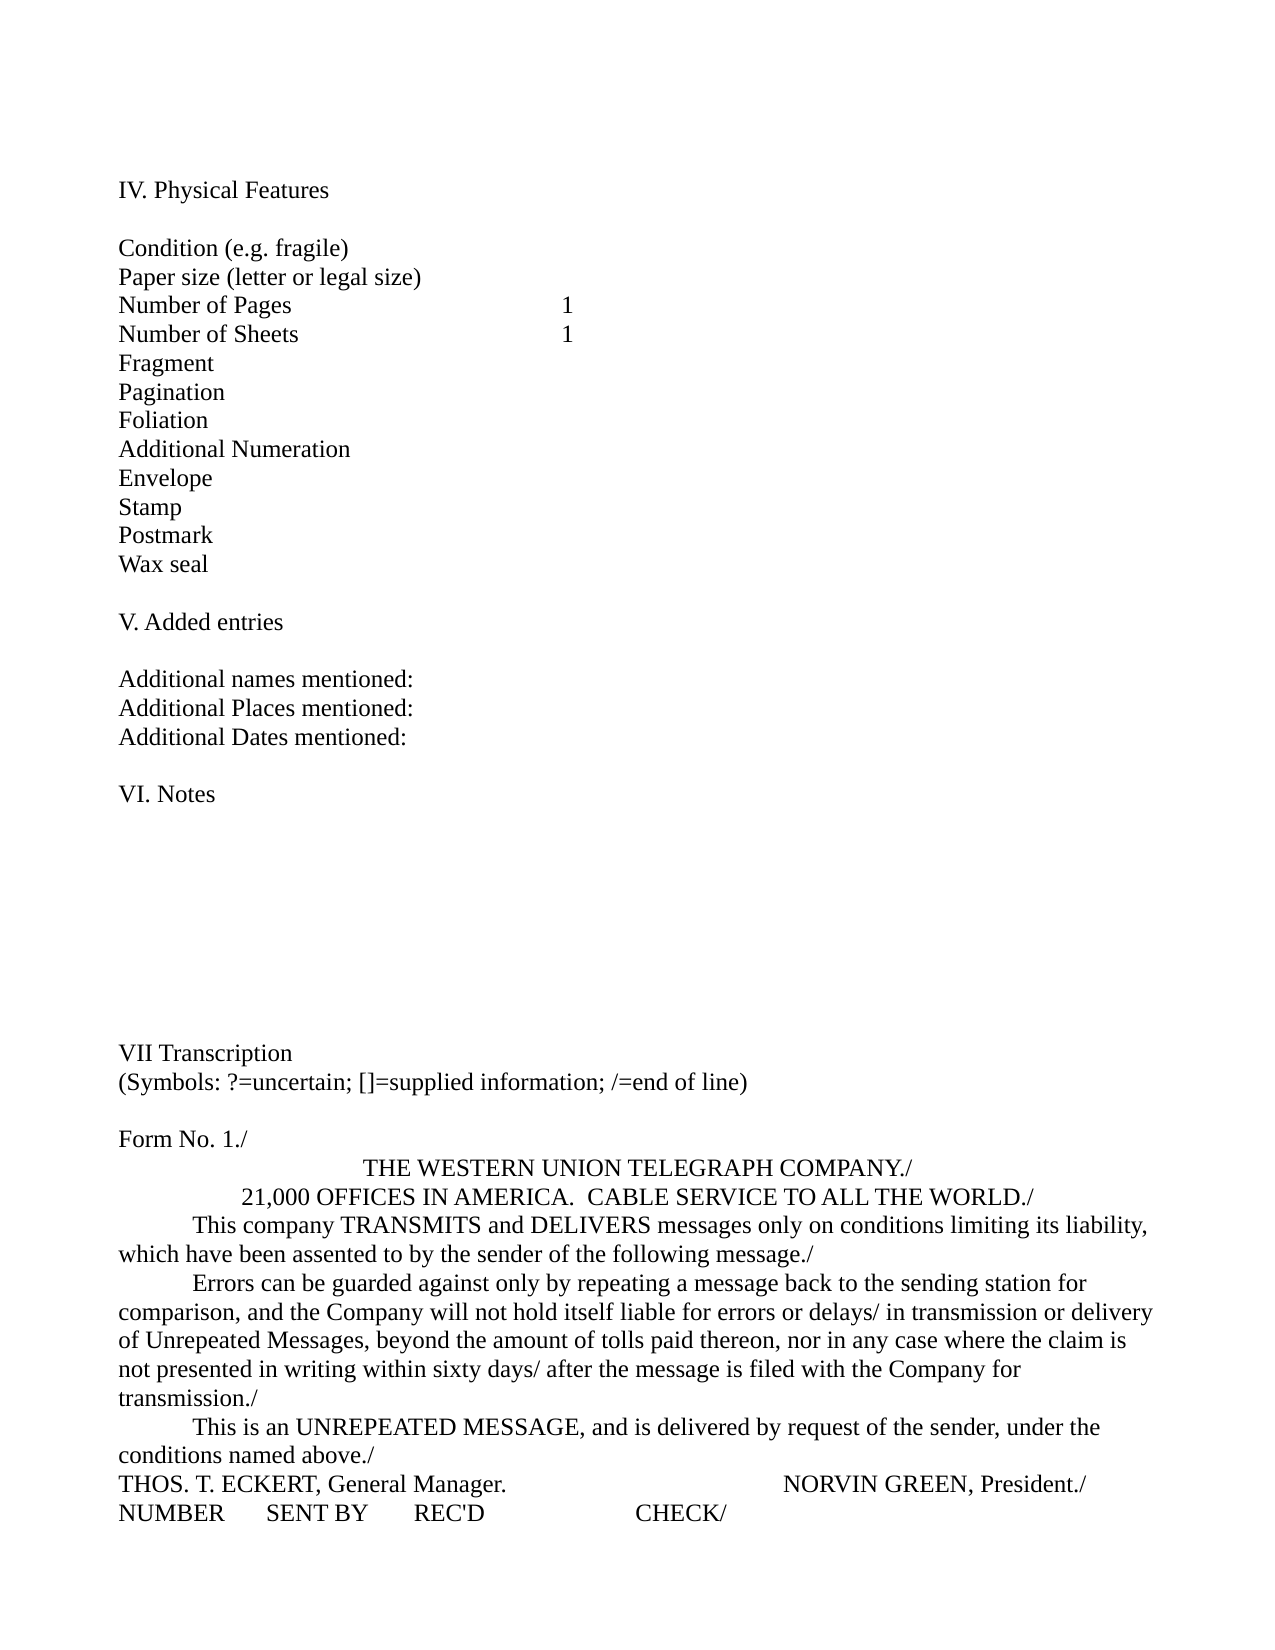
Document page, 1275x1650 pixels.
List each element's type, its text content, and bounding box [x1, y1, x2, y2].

text Number of Sheets 1 [118, 319, 1157, 348]
text (Symbols: ?=uncertain; []=supplied information; /=end of line) [118, 1067, 1157, 1096]
text IV. Physical Features [118, 176, 1157, 204]
text 21,000 OFFICES IN AMERICA. CABLE SERVICE TO ALL THE WORLD./ [118, 1182, 1157, 1211]
text Paper size (letter or legal size) [118, 262, 1157, 291]
text THE WESTERN UNION TELEGRAPH COMPANY./ [118, 1153, 1157, 1182]
text Additional Places mentioned: [118, 693, 1157, 722]
text NUMBER SENT BY REC'D CHECK/ [118, 1498, 1157, 1527]
text Form No. 1./ [118, 1124, 1157, 1153]
text Wax seal [118, 549, 1157, 578]
text Condition (e.g. fragile) [118, 233, 1157, 262]
text V. Added entries [118, 607, 1157, 636]
text Foliation [118, 406, 1157, 434]
text This company TRANSMITS and DELIVERS messages only on conditions limiting its liability, which have been assented to by the sender of the following message./ [118, 1211, 1157, 1268]
text Fragment [118, 348, 1157, 377]
text Postma rk [118, 521, 1157, 549]
text Additional Dates mentioned: [118, 722, 1157, 751]
text This is an UNREPEATED MESSAGE, and is delivered by request of the sender, under the conditions named above./ [118, 1412, 1157, 1469]
text Additional Numeration [118, 434, 1157, 463]
text Stamp [118, 492, 1157, 521]
text Errors can be guarded against only by repeating a message back to the sending station for comparison, and the Company will not hold itself liable for errors or delays/ in transmission or delivery of Unrepeated Messages, beyond the amount of tolls paid thereon, nor in any case where the claim is not presented in writing within sixty days/ after the message is filed with the Company for transmission./ [118, 1268, 1157, 1412]
text Number of Pages 1 [118, 291, 1157, 319]
text VI. Notes [118, 779, 1157, 808]
text Envelope [118, 463, 1157, 492]
text THOS. T. ECKERT, General Manager. NORVIN GREEN, President./ [118, 1469, 1157, 1498]
text Pagination [118, 377, 1157, 406]
text VII Transcription [118, 1038, 1157, 1067]
text Additional names mentioned: [118, 664, 1157, 693]
